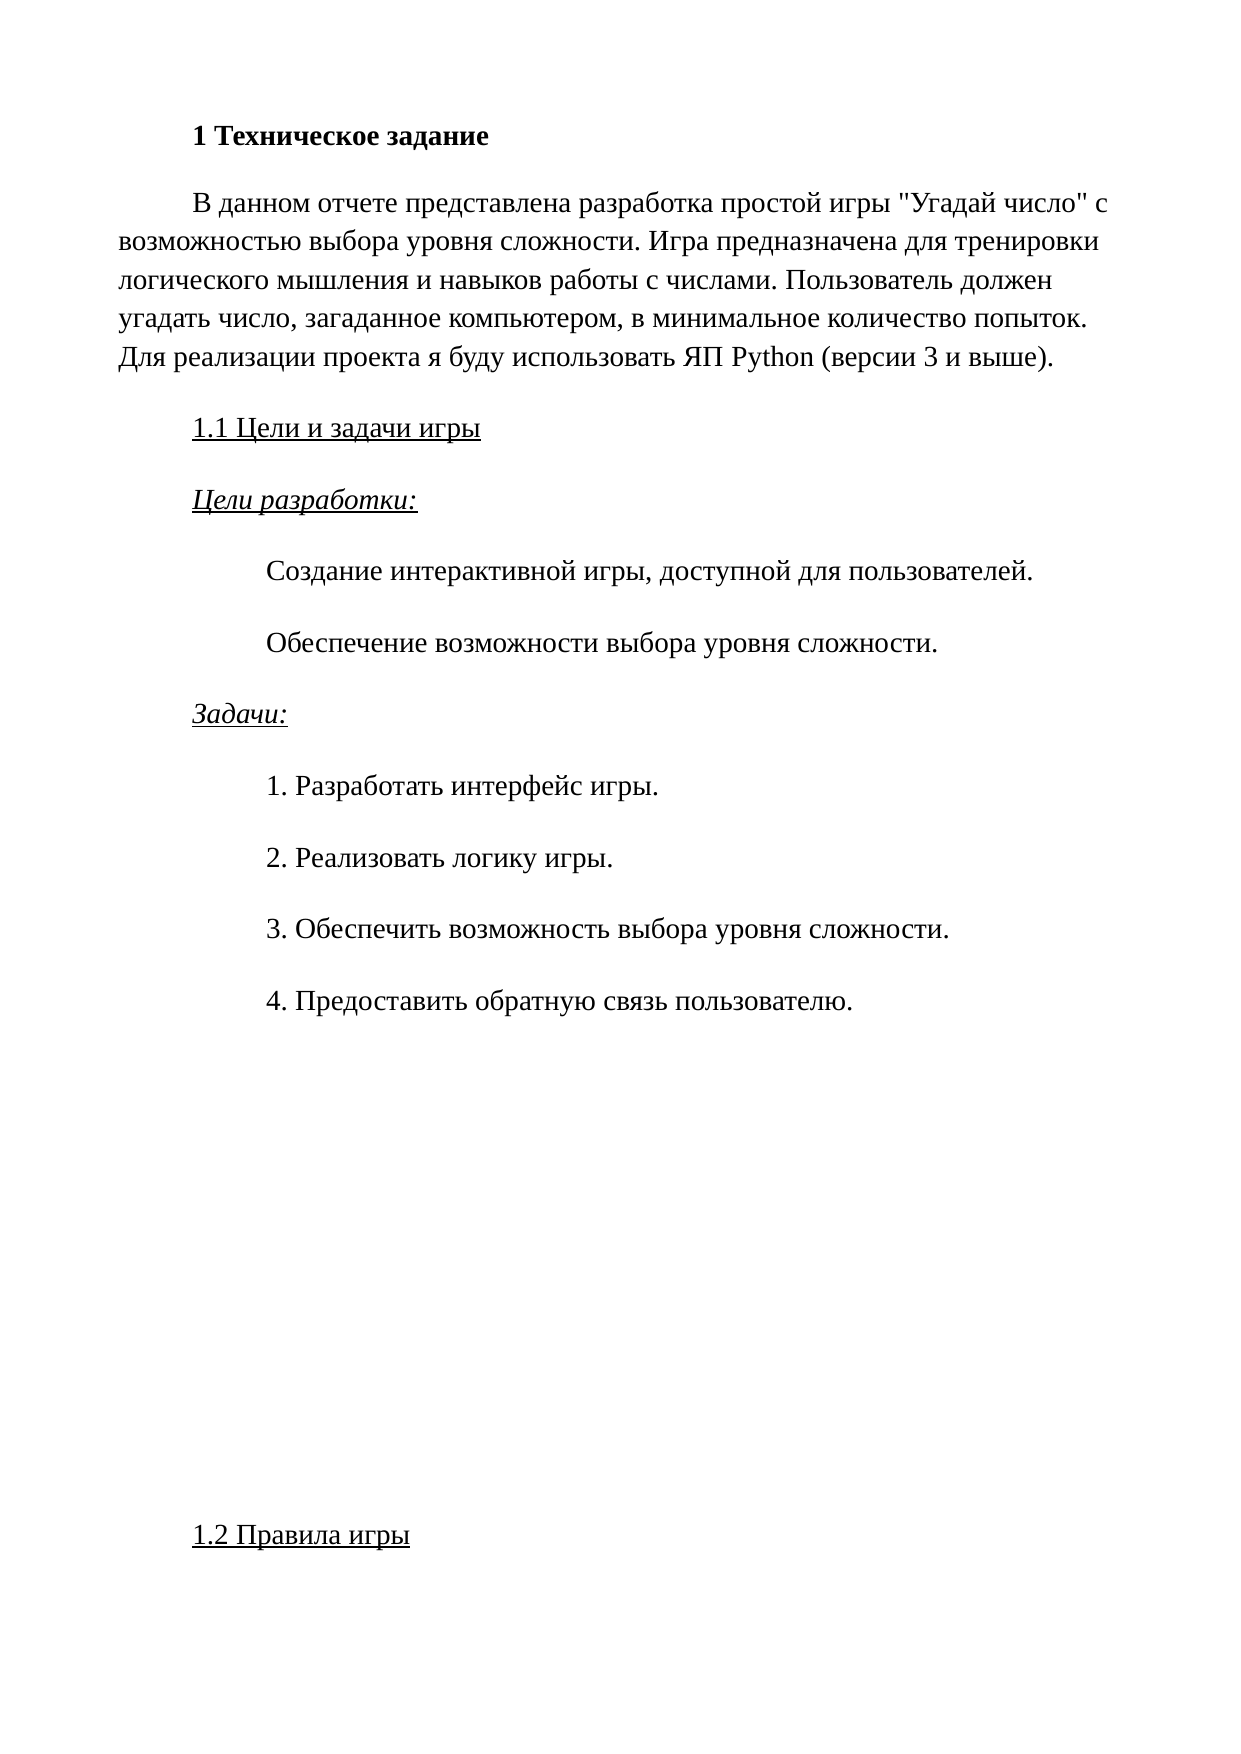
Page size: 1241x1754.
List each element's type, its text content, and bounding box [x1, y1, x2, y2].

subtitle Техническое задание [192, 118, 1122, 152]
text Создание интерактивной игры, доступной для пользователей. [118, 553, 1122, 587]
text Обеспечение возможности выбора уровня сложности. [118, 625, 1122, 659]
text 1. Разработать интерфейс игры. [118, 768, 1122, 802]
text 1.1 Цели и задачи игры [118, 410, 1122, 444]
text 1.2 Правила игры [118, 1517, 1122, 1550]
text 2. Реализовать логику игры. [118, 840, 1122, 873]
text В данном отчете представлена разработка простой игры "Угадай число" с возможностью выбора уровня сложности. Игра предназначена для тренировки логического мышления и навыков работы с числами. Пользователь должен угадать число, загаданное компьютером, в минимальное количество попыток. Для реализации проекта я буду использовать ЯП Python (версии 3 и выше). [118, 185, 1122, 372]
text 3. Обеспечить возможность выбора уровня сложности. [118, 911, 1122, 945]
text 4. Предоставить обратную связь пользователю. [118, 983, 1122, 1016]
text Задачи: [118, 697, 1122, 730]
text Цели разработки: [118, 482, 1122, 516]
